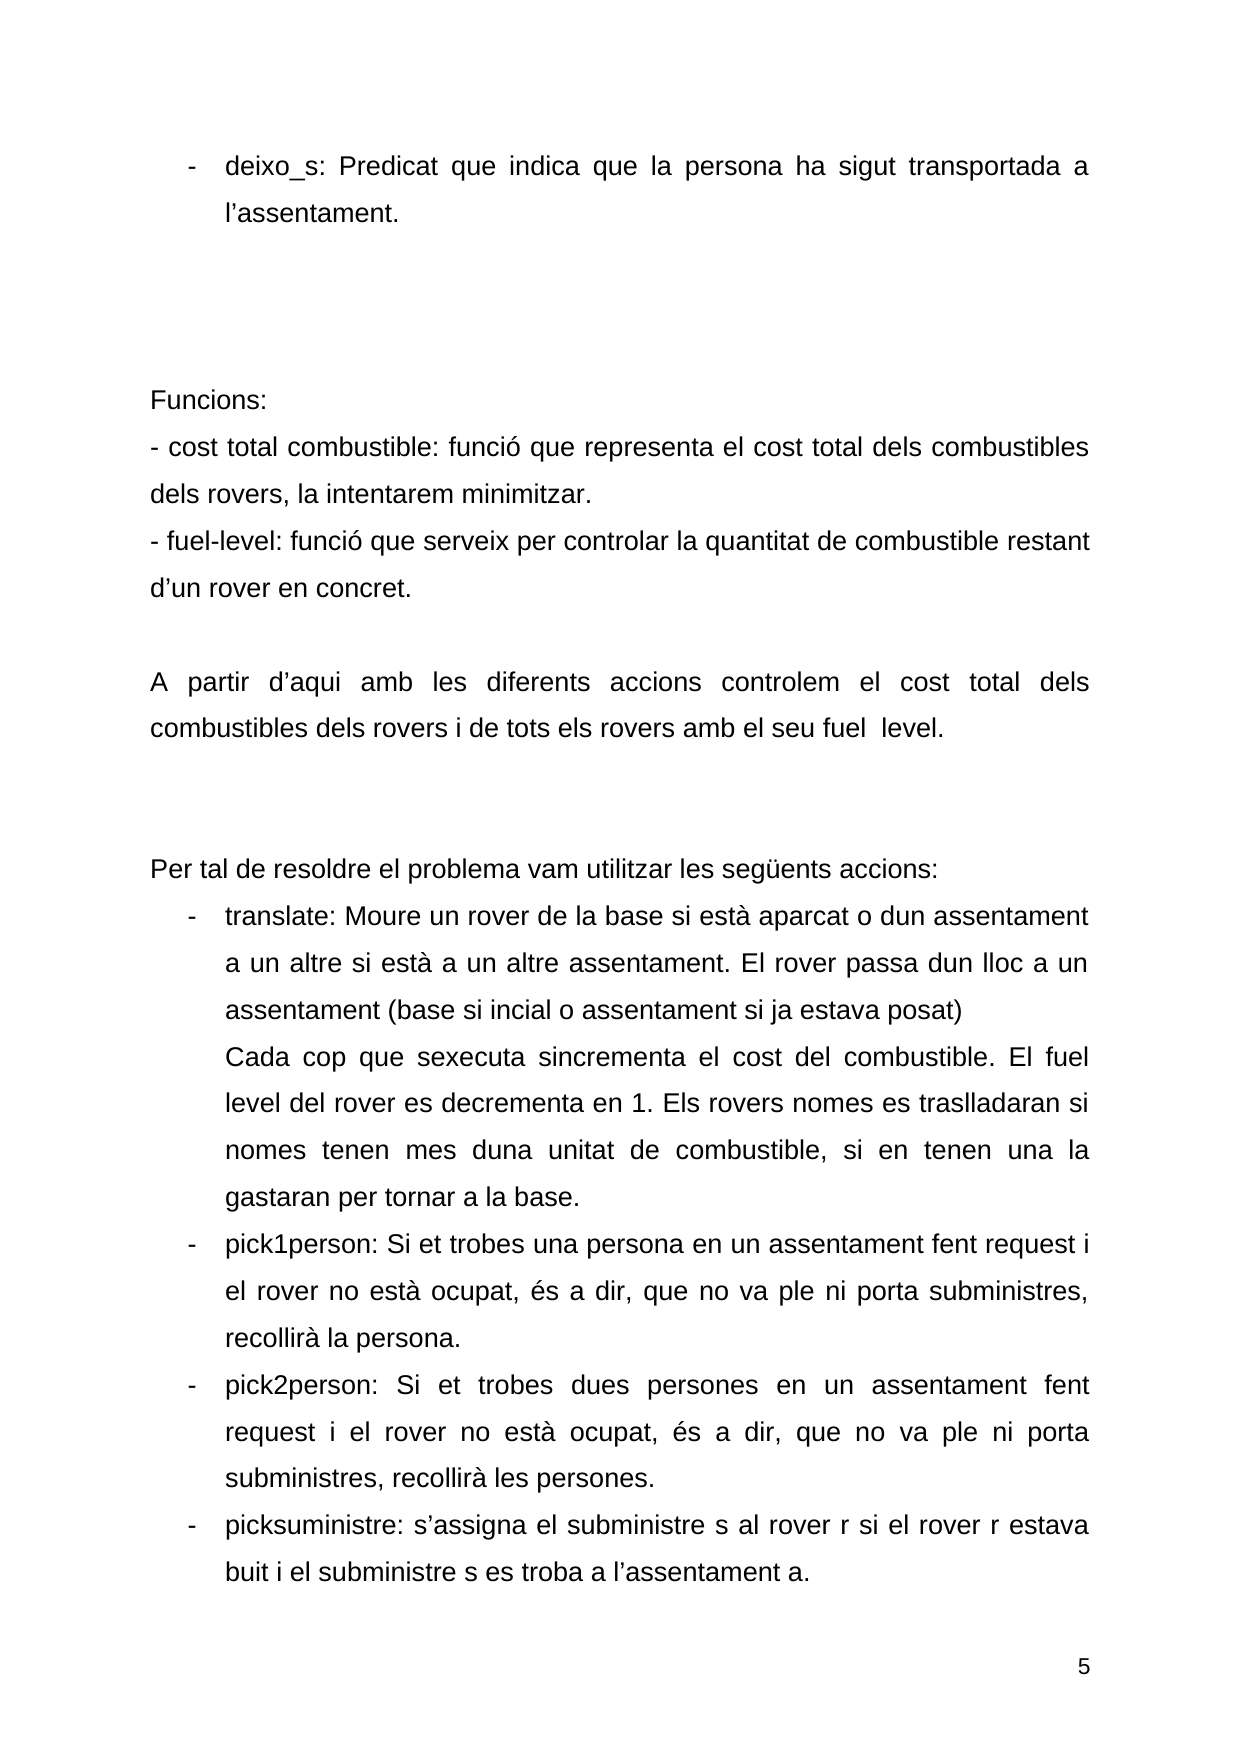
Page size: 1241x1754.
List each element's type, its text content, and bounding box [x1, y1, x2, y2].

text Per tal de resoldre el problema vam utilitzar les següents accions: [150, 853, 1090, 884]
list pick1person: Si et trobes una persona en un assentament fent request i el rover no està ocupat, és a dir, que no va ple ni porta subministres, recollirà la persona. [187, 1228, 1090, 1353]
list picksuministre: s’assigna el subministre s al rover r si el rover r estava buit i el subministre s es troba a l’assentament a. [187, 1509, 1090, 1587]
text - fuel-level: funció que serveix per controlar la quantitat de combustible restant d’un rover en concret. [150, 525, 1090, 603]
list Cada cop que sexecuta sincrementa el cost del combustible. El fuel level del rover es decrementa en 1. Els rovers nomes es traslladaran si nomes tenen mes duna unitat de combustible, si en tenen una la gastaran per tornar a la base. [187, 1041, 1090, 1212]
list deixo_s: Predicat que indica que la persona ha sigut transportada a l’assentament. [187, 150, 1090, 228]
text Funcions: [150, 384, 1090, 416]
list pick2person: Si et trobes dues persones en un assentament fent request i el rover no està ocupat, és a dir, que no va ple ni porta subministres, recollirà les persones. [187, 1369, 1090, 1494]
text - cost total combustible: funció que representa el cost total dels combustibles dels rovers, la intentarem minimitzar. [150, 431, 1090, 509]
text A partir d’aqui amb les diferents accions controlem el cost total dels combustibles dels rovers i de tots els rovers amb el seu fuel level. [150, 666, 1090, 744]
list translate: Moure un rover de la base si està aparcat o dun assentament a un altre si està a un altre assentament. El rover passa dun lloc a un assentament (base si incial o assentament si ja estava posat) [187, 900, 1090, 1025]
